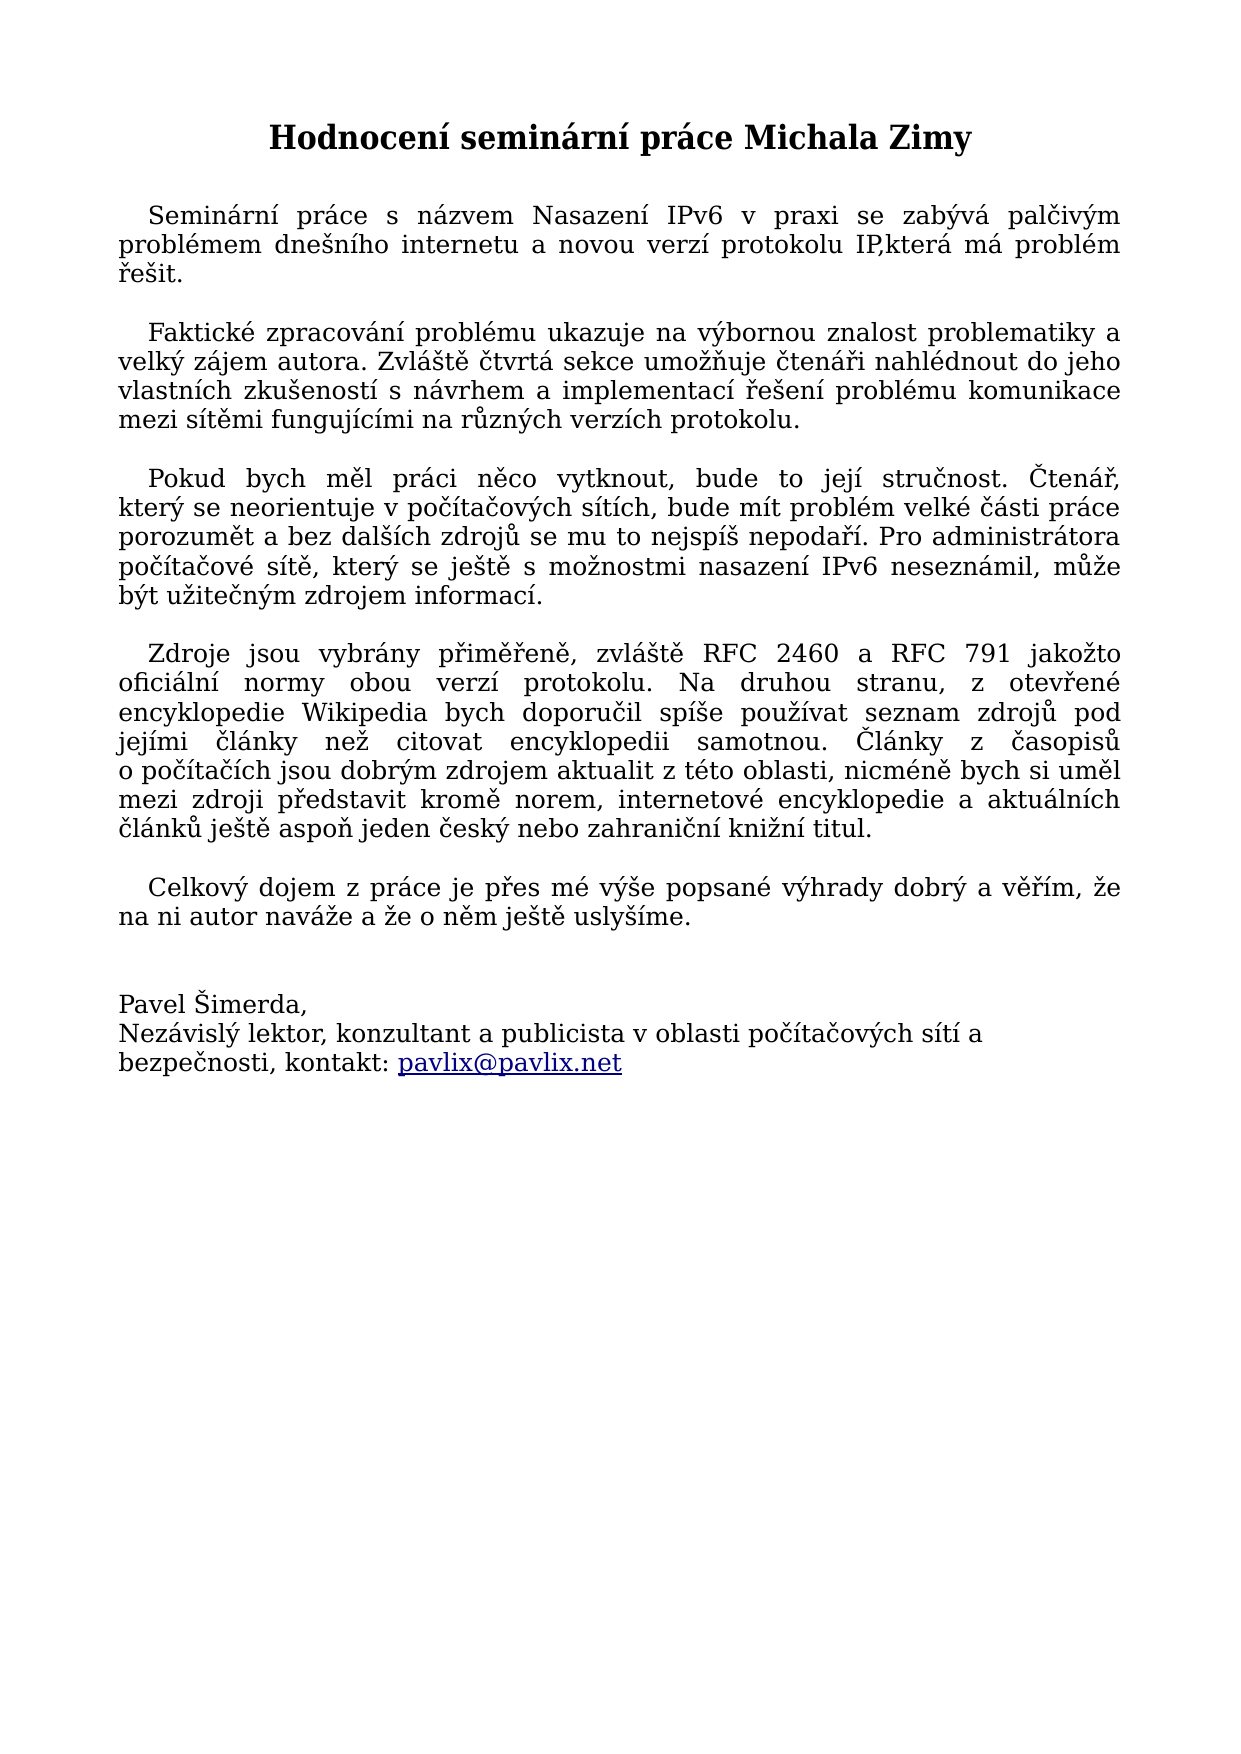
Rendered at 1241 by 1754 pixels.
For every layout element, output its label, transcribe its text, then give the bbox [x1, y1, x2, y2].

text Celkový dojem z práce je přes mé výše popsané výhrady dobrý a věřím, že na ni autor naváže a že o něm ještě uslyšíme. [118, 873, 1122, 931]
text Pokud bych měl práci něco vytknout, bude to její stručnost. Čtenář, který se neorientuje v počítačových sítích, bude mít problém velké části práce porozumět a bez dalších zdrojů se mu to nejspíš nepodaří. Pro administrátora počítačové sítě, který se ještě s možnostmi nasazení IPv6 neseznámil, může být užitečným zdrojem informací. [118, 464, 1122, 610]
text Zdroje jsou vybrány přiměřeně, zvláště RFC 2460 a RFC 791 jakožto oficiální normy obou verzí protokolu. Na druhou stranu, z otevřené encyklopedie Wikipedia bych doporučil spíše používat seznam zdrojů pod jejími články než citovat encyklopedii samotnou. Články z časopisů o počítačích jsou dobrým zdrojem aktualit z této oblasti, nicméně bych si uměl mezi zdroji představit kromě norem, internetové encyklopedie a aktuálních článků ještě aspoň jeden český nebo zahraniční knižní titul. [118, 639, 1122, 844]
text Faktické zpracování problému ukazuje na výbornou znalost problematiky a velký zájem autora. Zvláště čtvrtá sekce umožňuje čtenáři nahlédnout do jeho vlastních zkušeností s návrhem a implementací řešení problému komunikace mezi sítěmi fungujícími na různých verzích protokolu. [118, 318, 1122, 435]
text Hodnocení seminární práce Michala Zimy [118, 118, 1122, 186]
text Seminární práce s názvem Nasazení IPv6 v praxi se zabývá palčivým problémem dnešního internetu a novou verzí protokolu IP,která má problém řešit. [118, 201, 1122, 288]
text Pavel Šimerda, Nezávislý lektor, konzultant a publicista v oblasti počítačových sítí a bezpečnosti, kontakt: pavlix@pavlix.net [118, 990, 1122, 1078]
